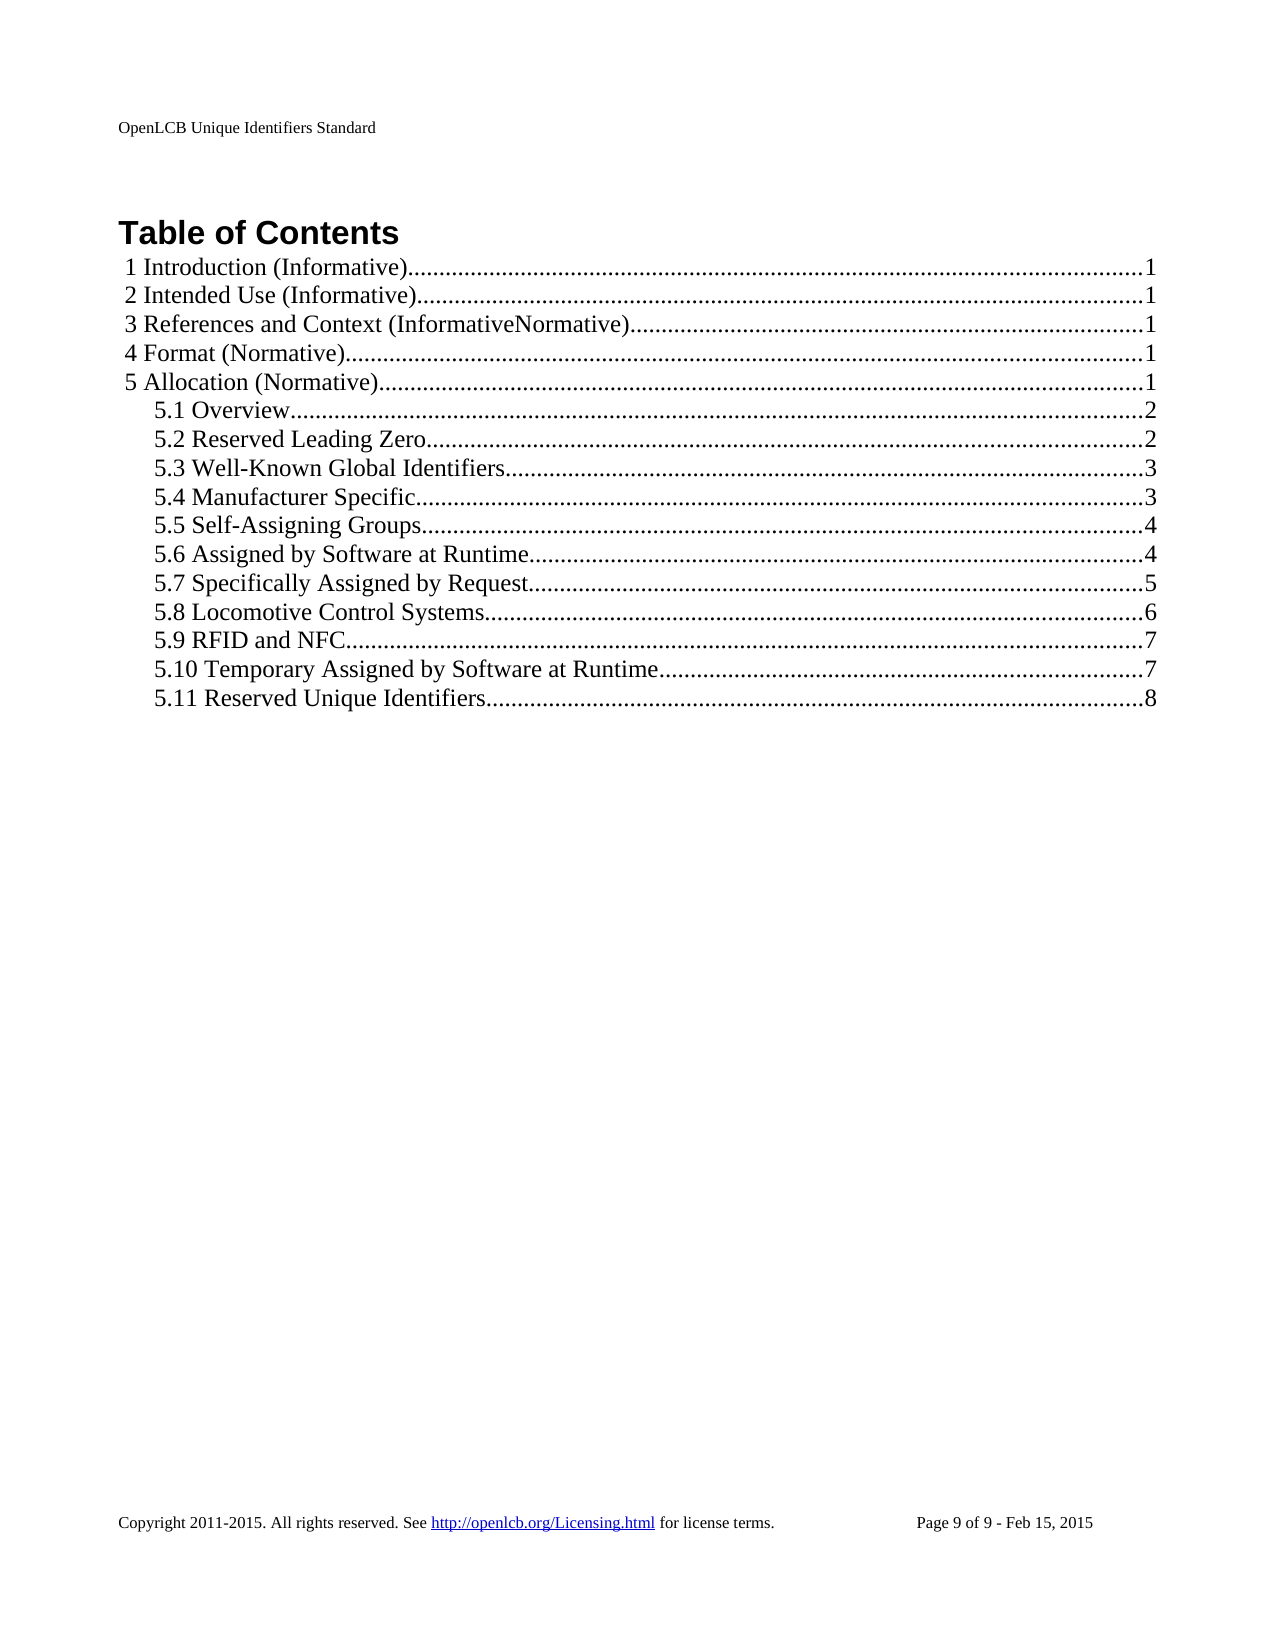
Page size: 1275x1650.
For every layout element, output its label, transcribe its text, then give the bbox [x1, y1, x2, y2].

text 5.10 Temporary Assigned by Software at Runtime 7 [148, 654, 1157, 683]
text 5.2 Reserved Leading Zero 2 [148, 424, 1157, 453]
text 1 Introduction (Informative) 1 [118, 252, 1157, 280]
subtitle Table of Contents [118, 213, 1157, 252]
text 5.1 Overview 2 [148, 395, 1157, 424]
text 5.5 Self-Assigning Groups 4 [148, 510, 1157, 539]
text 2 Intended Use (Informative) 1 [118, 280, 1157, 309]
text 5.9 RFID and NFC 7 [148, 625, 1157, 654]
text 5.6 Assigned by Software at Runtime 4 [148, 539, 1157, 568]
text 5.3 Well-Known Global Identifiers 3 [148, 453, 1157, 482]
text 5.7 Specifically Assigned by Request 5 [148, 568, 1157, 597]
text 5.4 Manufacturer Specific 3 [148, 482, 1157, 510]
text 5.8 Locomotive Control Systems 6 [148, 597, 1157, 625]
text 5 Allocation (Normative) 1 [118, 367, 1157, 395]
text 3 References and Context (InformativeNormative) 1 [118, 309, 1157, 338]
text 4 Format (Normative) 1 [118, 338, 1157, 367]
text 5.11 Reserved Unique Identifiers 8 [148, 683, 1157, 712]
